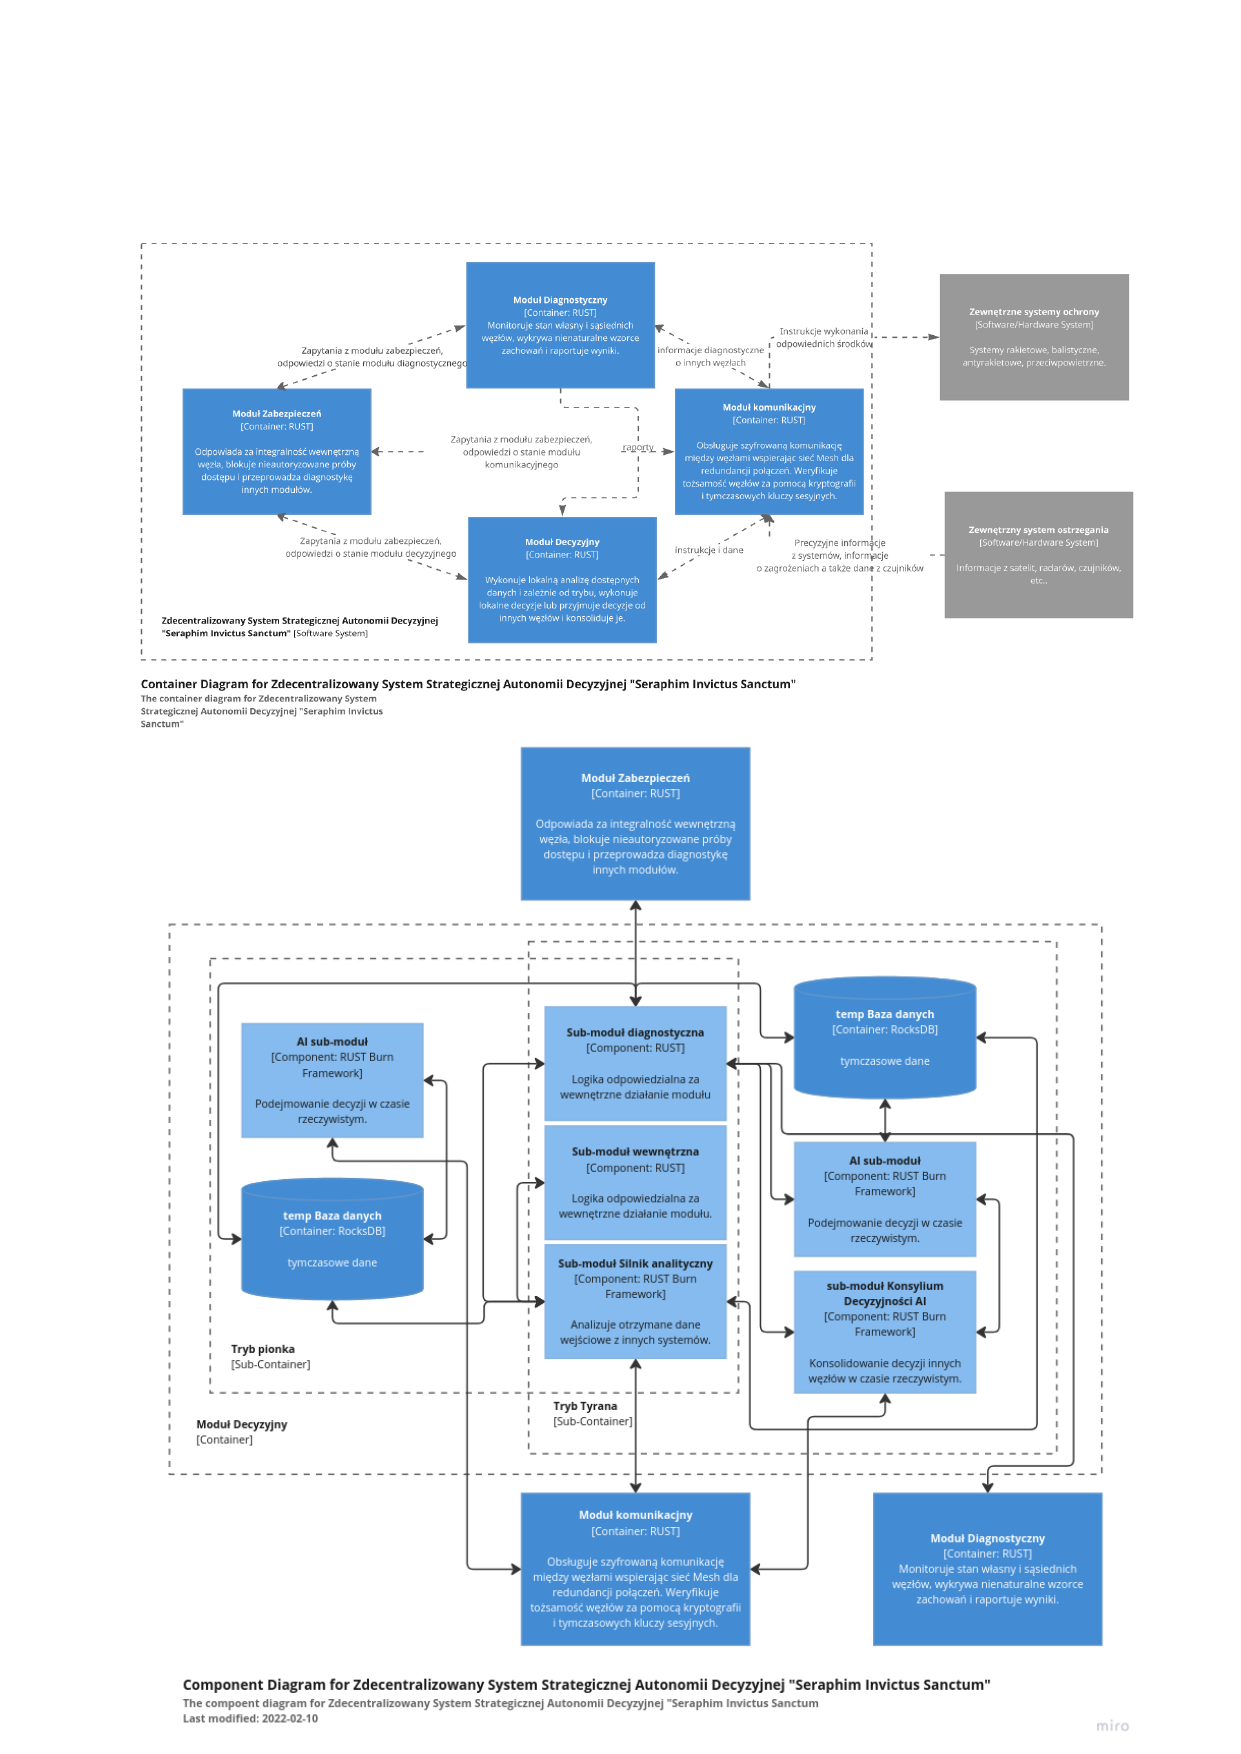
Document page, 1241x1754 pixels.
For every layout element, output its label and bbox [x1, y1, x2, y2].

picture [135, 234, 1151, 1754]
